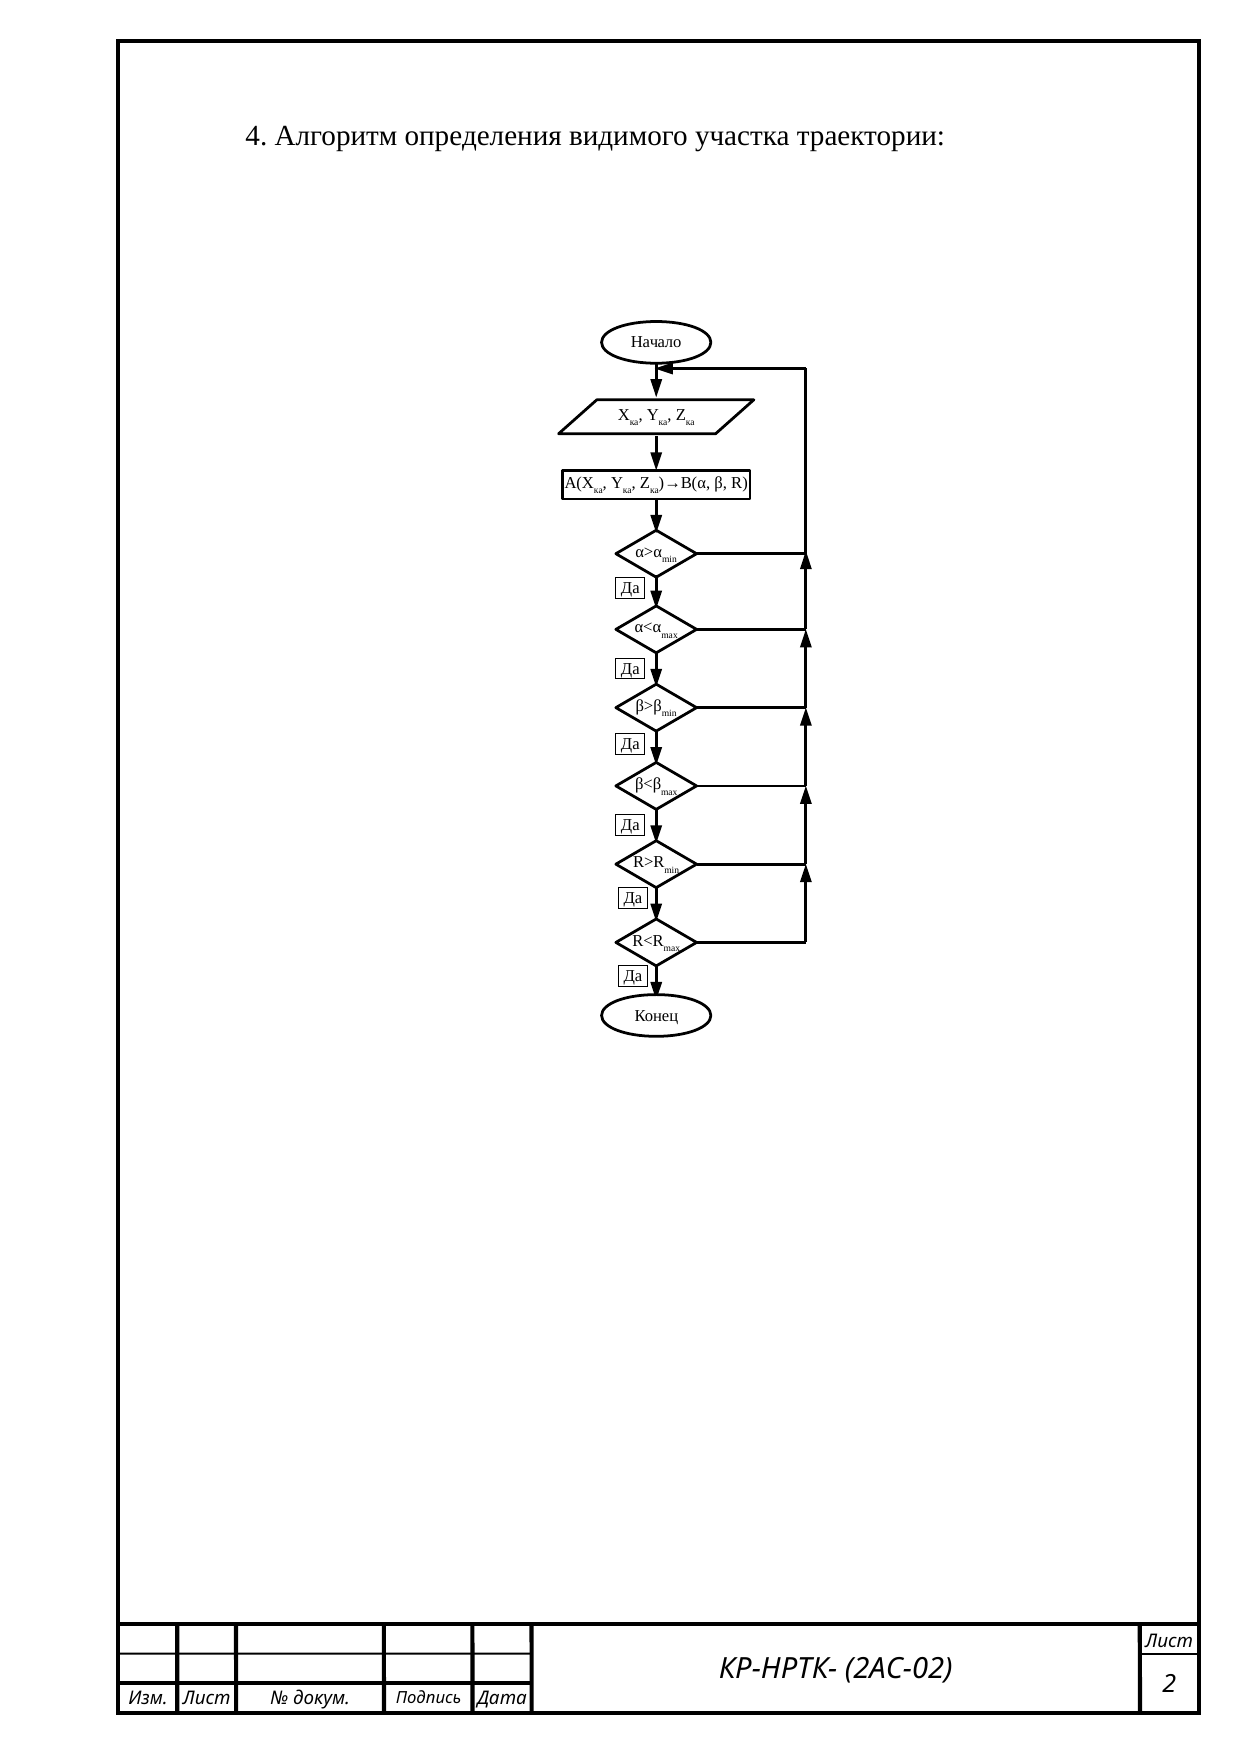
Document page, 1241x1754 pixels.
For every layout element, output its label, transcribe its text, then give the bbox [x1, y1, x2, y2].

text 4. Алгоритм определения видимого участка траектории: [171, 118, 1122, 152]
